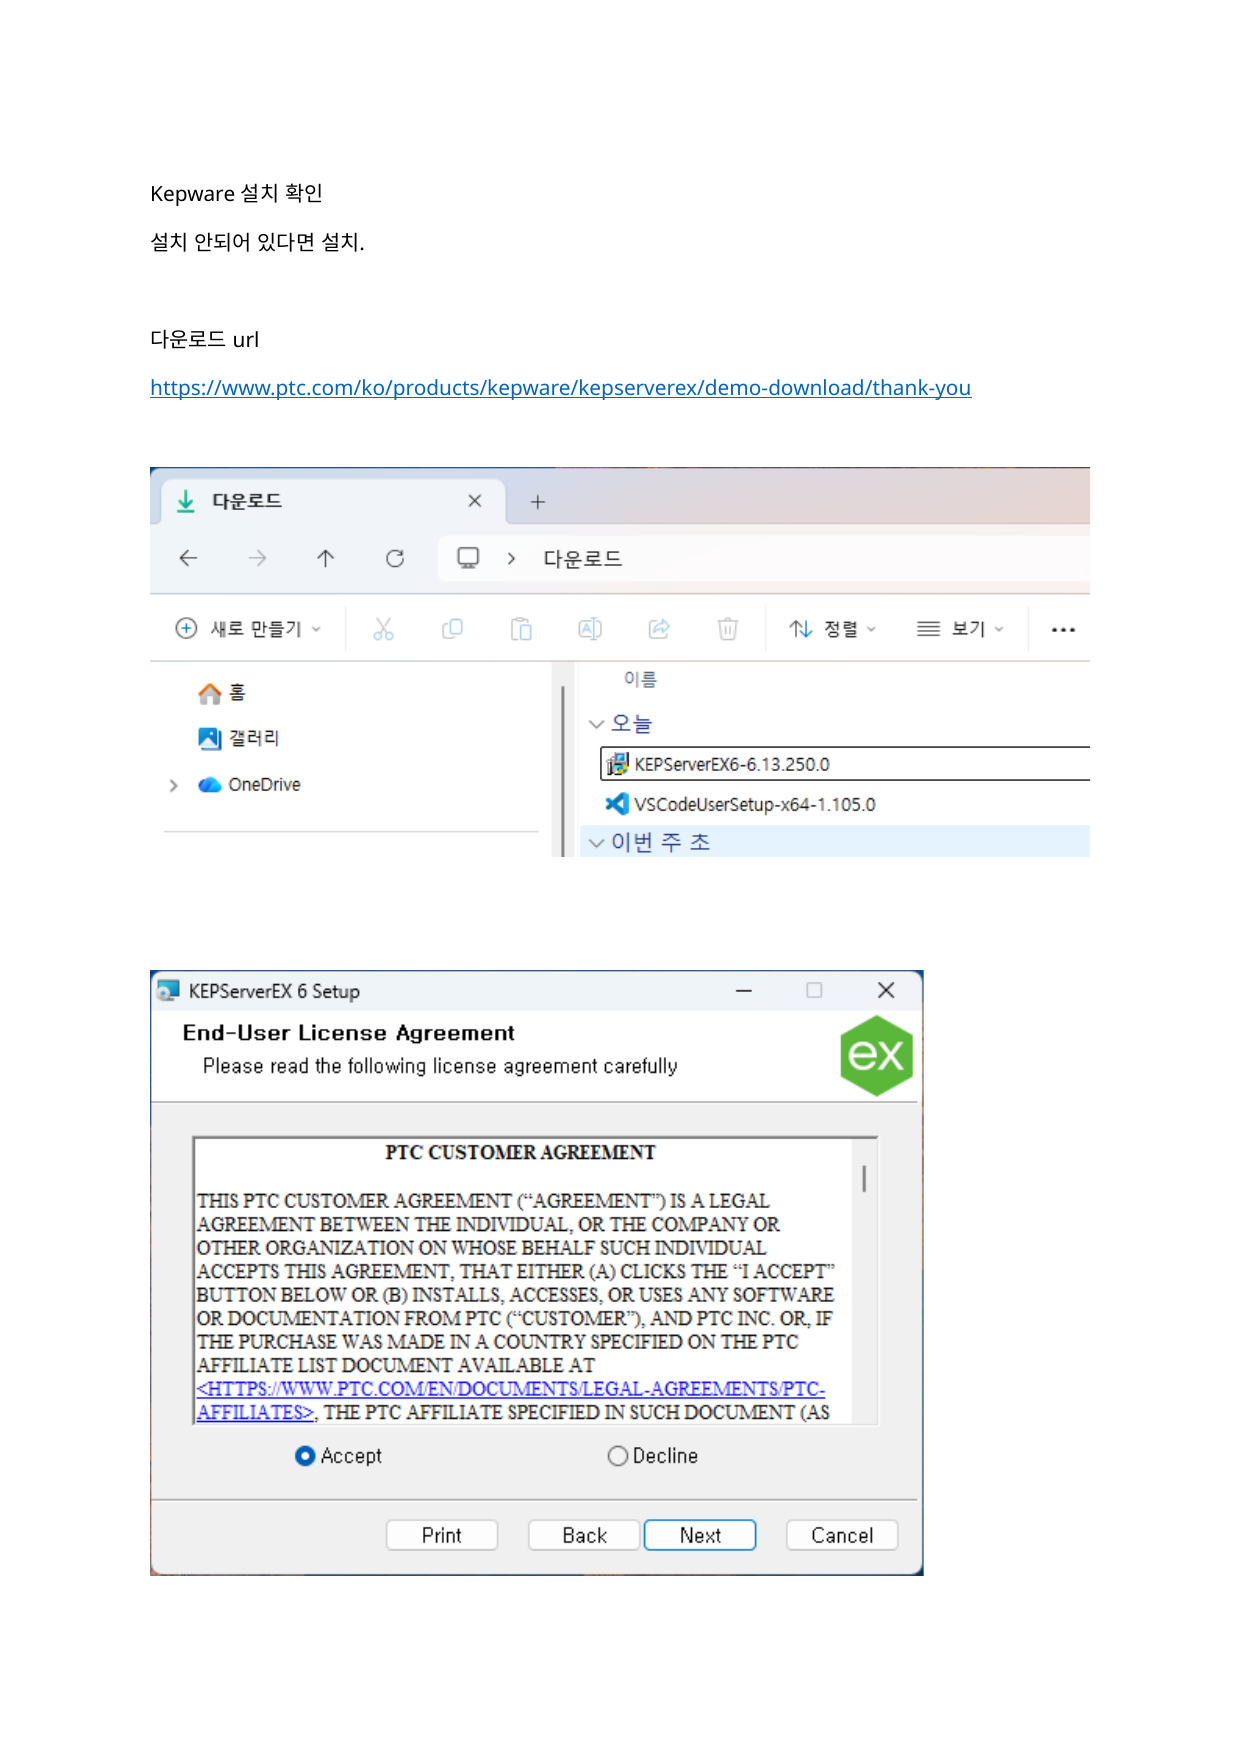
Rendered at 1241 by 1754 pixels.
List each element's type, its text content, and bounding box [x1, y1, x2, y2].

text 다운로드 url [150, 323, 1090, 353]
picture [150, 970, 924, 1576]
picture [150, 467, 1091, 857]
text https://www.ptc.com/ko/products/kepware/kepserverex/demo-download/thank-you [150, 373, 1090, 401]
text Kepware 설치 확인 [150, 177, 1090, 207]
text 설치 안되어 있다면 설치. [150, 227, 1090, 257]
